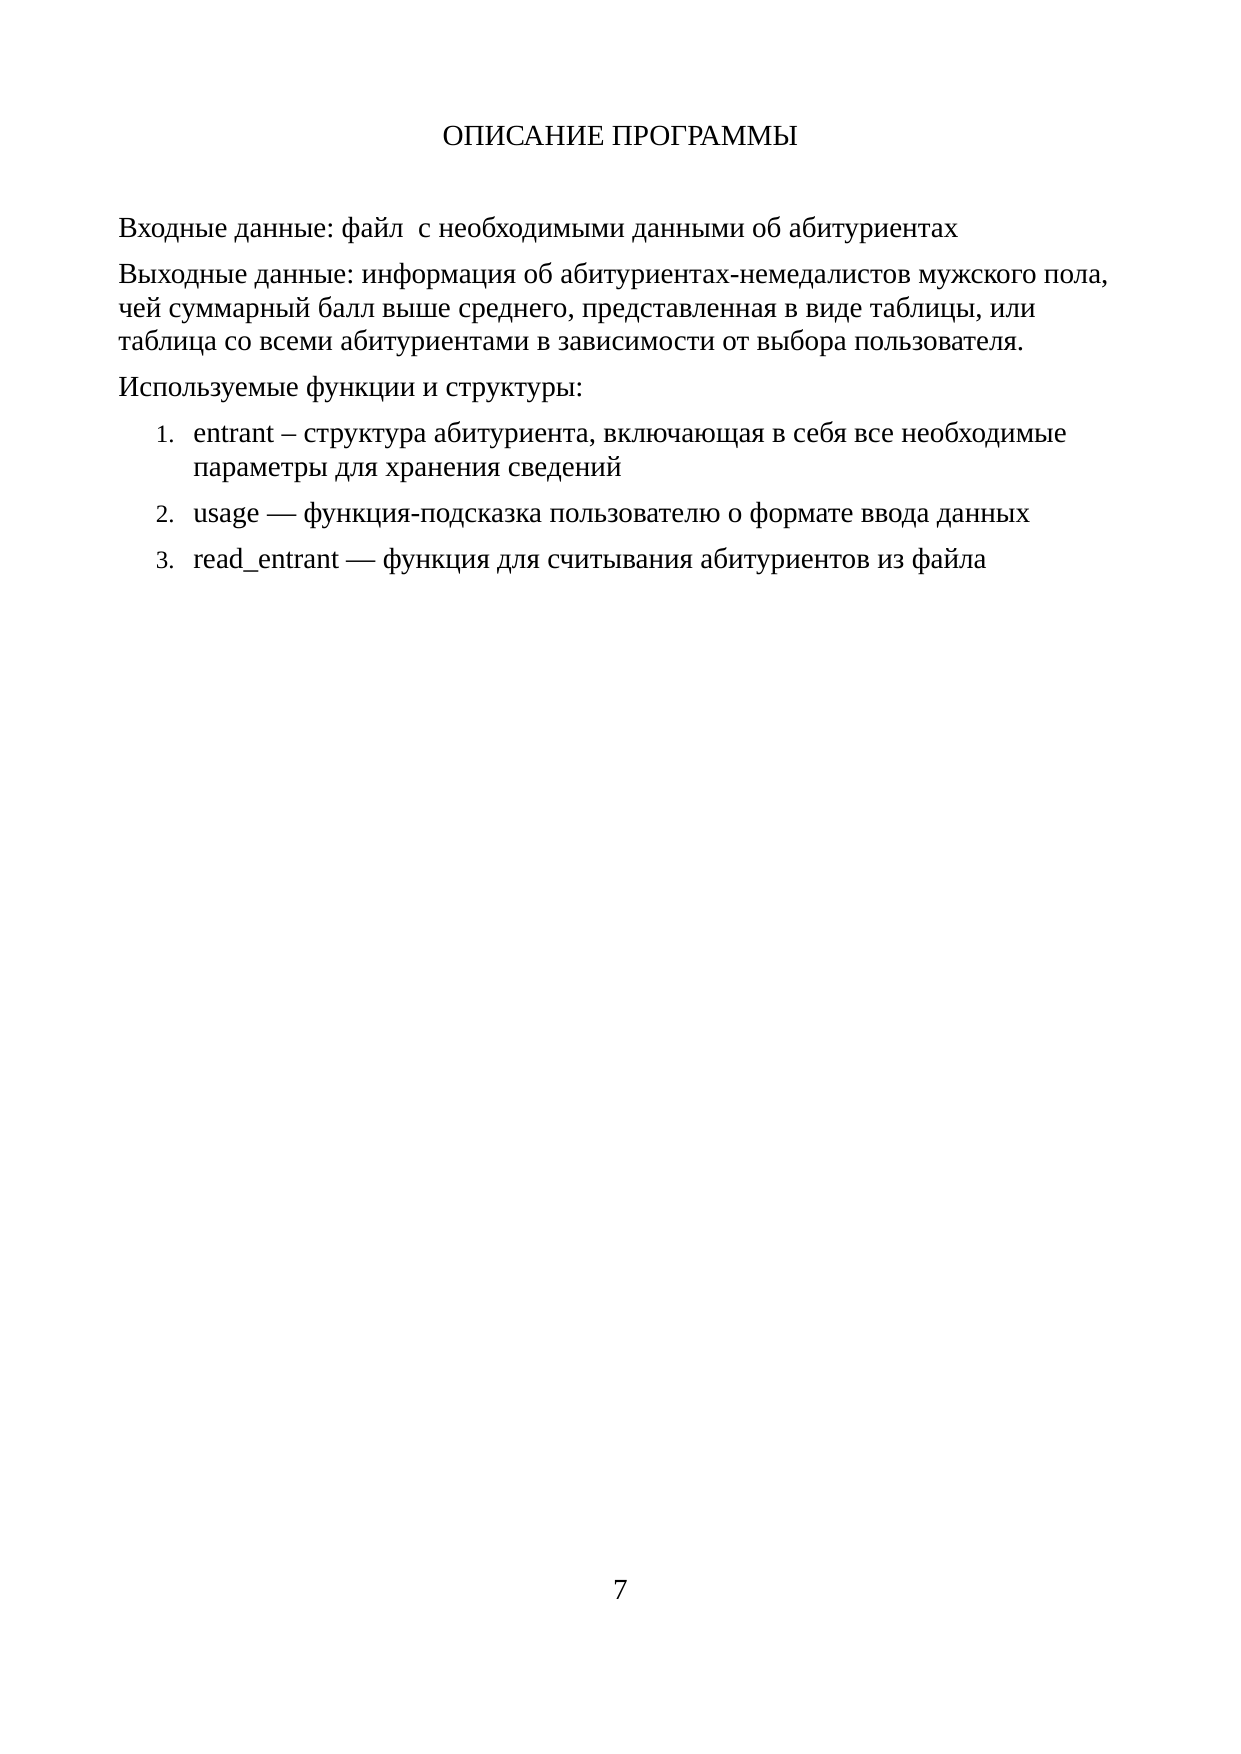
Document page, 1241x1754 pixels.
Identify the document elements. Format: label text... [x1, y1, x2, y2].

text 7 [118, 1572, 1122, 1606]
text Входные данные: файл с необходимыми данными об абитуриентах [118, 210, 1122, 244]
list usage — функция-подсказка пользователю о формате ввода данных [156, 495, 1122, 528]
text ОПИСАНИЕ ПРОГРАММЫ [118, 118, 1122, 152]
list read_entrant — функция для считывания абитуриентов из файла [156, 541, 1122, 574]
text Выходные данные: информация об абитуриентах-немедалистов мужского пола, чей суммарный балл выше среднего, представленная в виде таблицы, или таблица со всеми абитуриентами в зависимости от выбора пользователя. [118, 256, 1122, 357]
text Используемые функции и структуры: [118, 369, 1122, 403]
list entrant – структура абитуриента, включающая в себя все необходимые параметры для хранения сведений [156, 415, 1122, 482]
